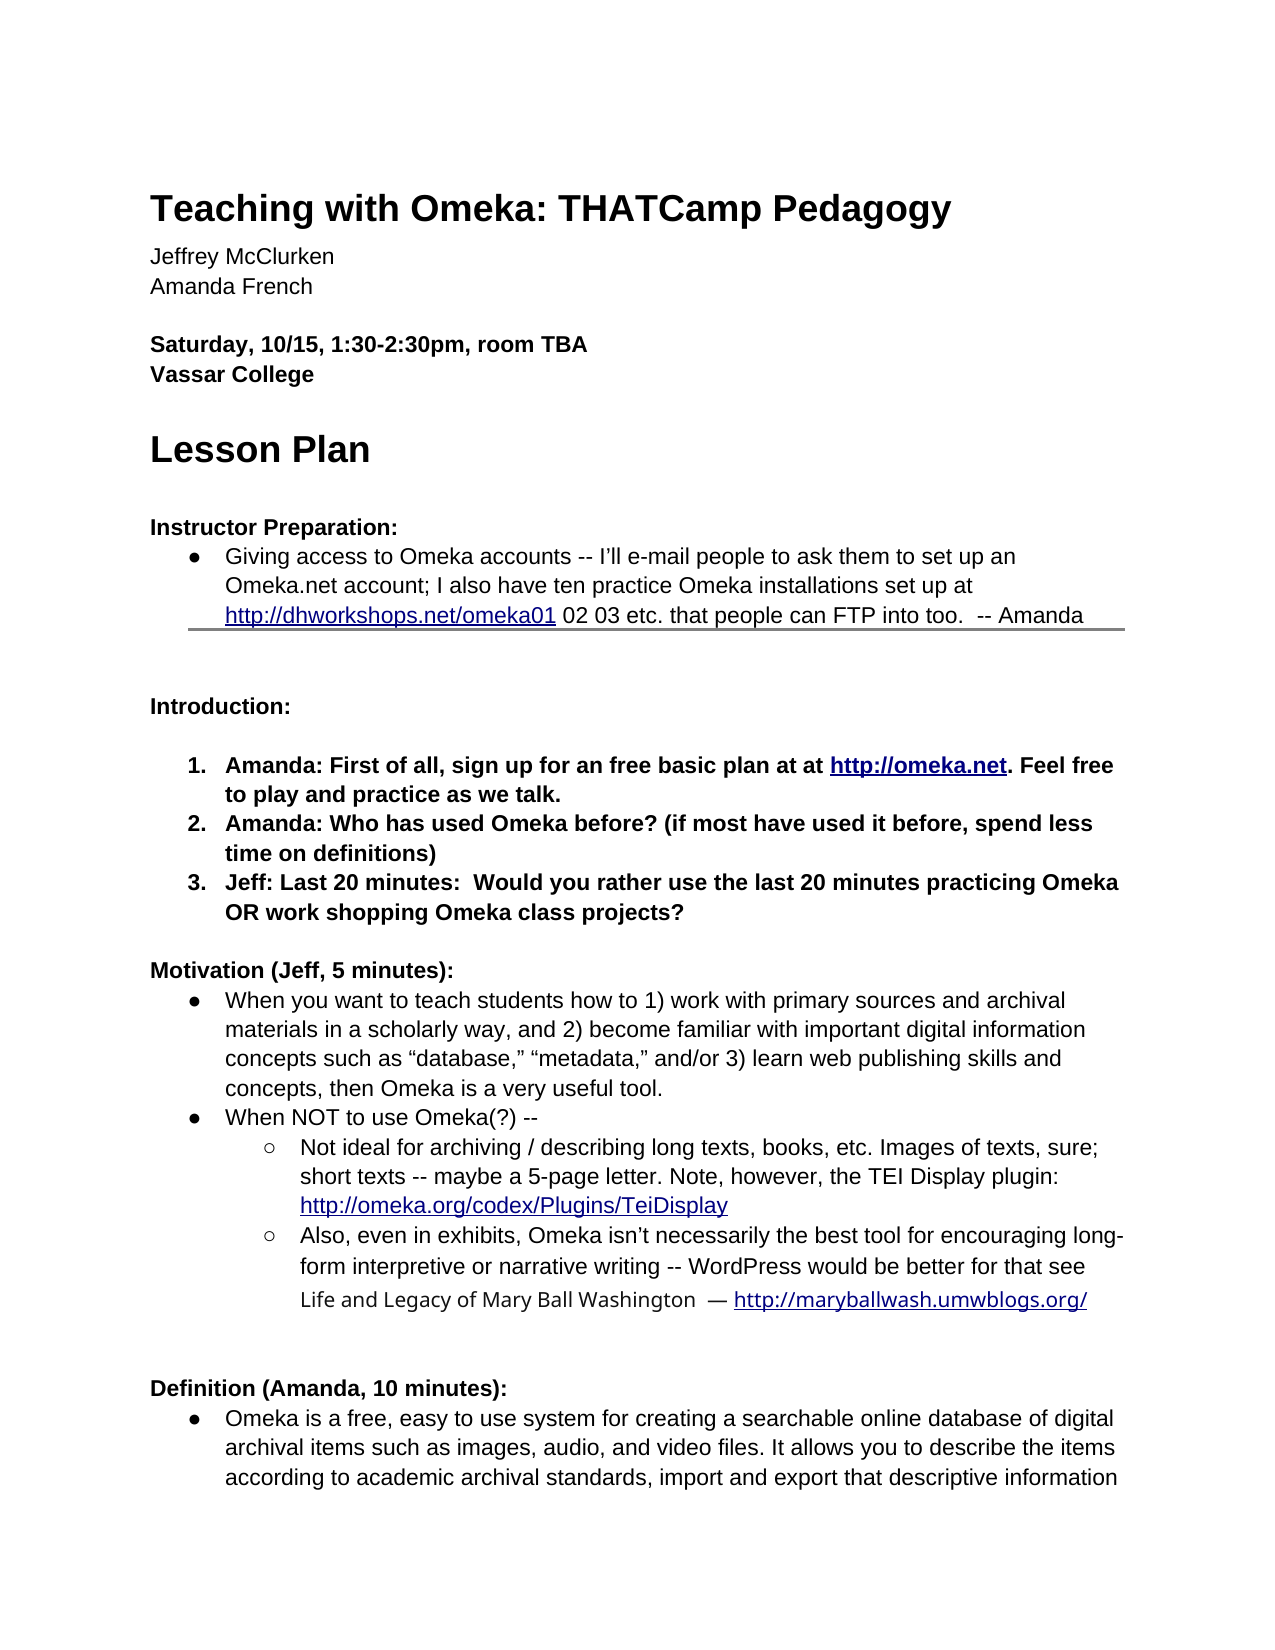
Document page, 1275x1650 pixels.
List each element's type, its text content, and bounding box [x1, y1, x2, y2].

text Motivation (Jeff, 5 minutes): [150, 958, 1125, 983]
subtitle Lesson Plan [150, 428, 1125, 470]
list Giving access to Omeka accounts -- I’ll e-mail people to ask them to set up an Omeka.net account; I also have ten practice Omeka installations set up at http://dhworkshops.net/omeka01 02 03 etc. that people can FTP into too. -- Amanda [187, 543, 1125, 631]
list Jeff: Last 20 minutes: Would you rather use the last 20 minutes practicing Omeka OR work shopping Omeka class projects? [187, 870, 1125, 925]
list When NOT to use Omeka(?) -- [187, 1105, 1125, 1130]
list When you want to teach students how to 1) work with primary sources and archival materials in a scholarly way, and 2) become familiar with important digital information concepts such as “database,” “metadata,” and/or 3) learn web publishing skills and concepts, then Omeka is a very useful tool. [187, 987, 1125, 1101]
text Jeffrey McClurken [150, 244, 1125, 269]
subtitle Teaching with Omeka: THATCamp Pedagogy [150, 187, 1125, 229]
list Amanda: Who has used Omeka before? (if most have used it before, spend less time on definitions) [187, 811, 1125, 866]
list Not ideal for archiving / describing long texts, books, etc. Images of texts, sure; short texts -- maybe a 5-page letter. Note, however, the TEI Display plugin: http://omeka.org/codex/Plugins/TeiDisplay [262, 1134, 1125, 1218]
list Also, even in exhibits, Omeka isn’t necessarily the best tool for encouraging long-form interpretive or narrative writing -- WordPress would be better for that see Life and Legacy of Mary Ball Washington — http://maryballwash.umwblogs.org/ [262, 1222, 1125, 1313]
text Instructor Preparation: [150, 514, 1125, 540]
list Amanda: First of all, sign up for an free basic plan at at http://omeka.net. Feel free to play and practice as we talk. [187, 752, 1125, 807]
list Omeka is a free, easy to use system for creating a searchable online database of digital archival items such as images, audio, and video files. It allows you to describe the items according to academic archival standards, import and export that descriptive information [187, 1405, 1125, 1490]
text Definition (Amanda, 10 minutes): [150, 1376, 1125, 1402]
text Vassar College [150, 361, 1125, 387]
text Saturday, 10/15, 1:30-2:30pm, room TBA [150, 332, 1125, 358]
text Introduction: [150, 693, 1125, 719]
text Amanda French [150, 273, 1125, 299]
